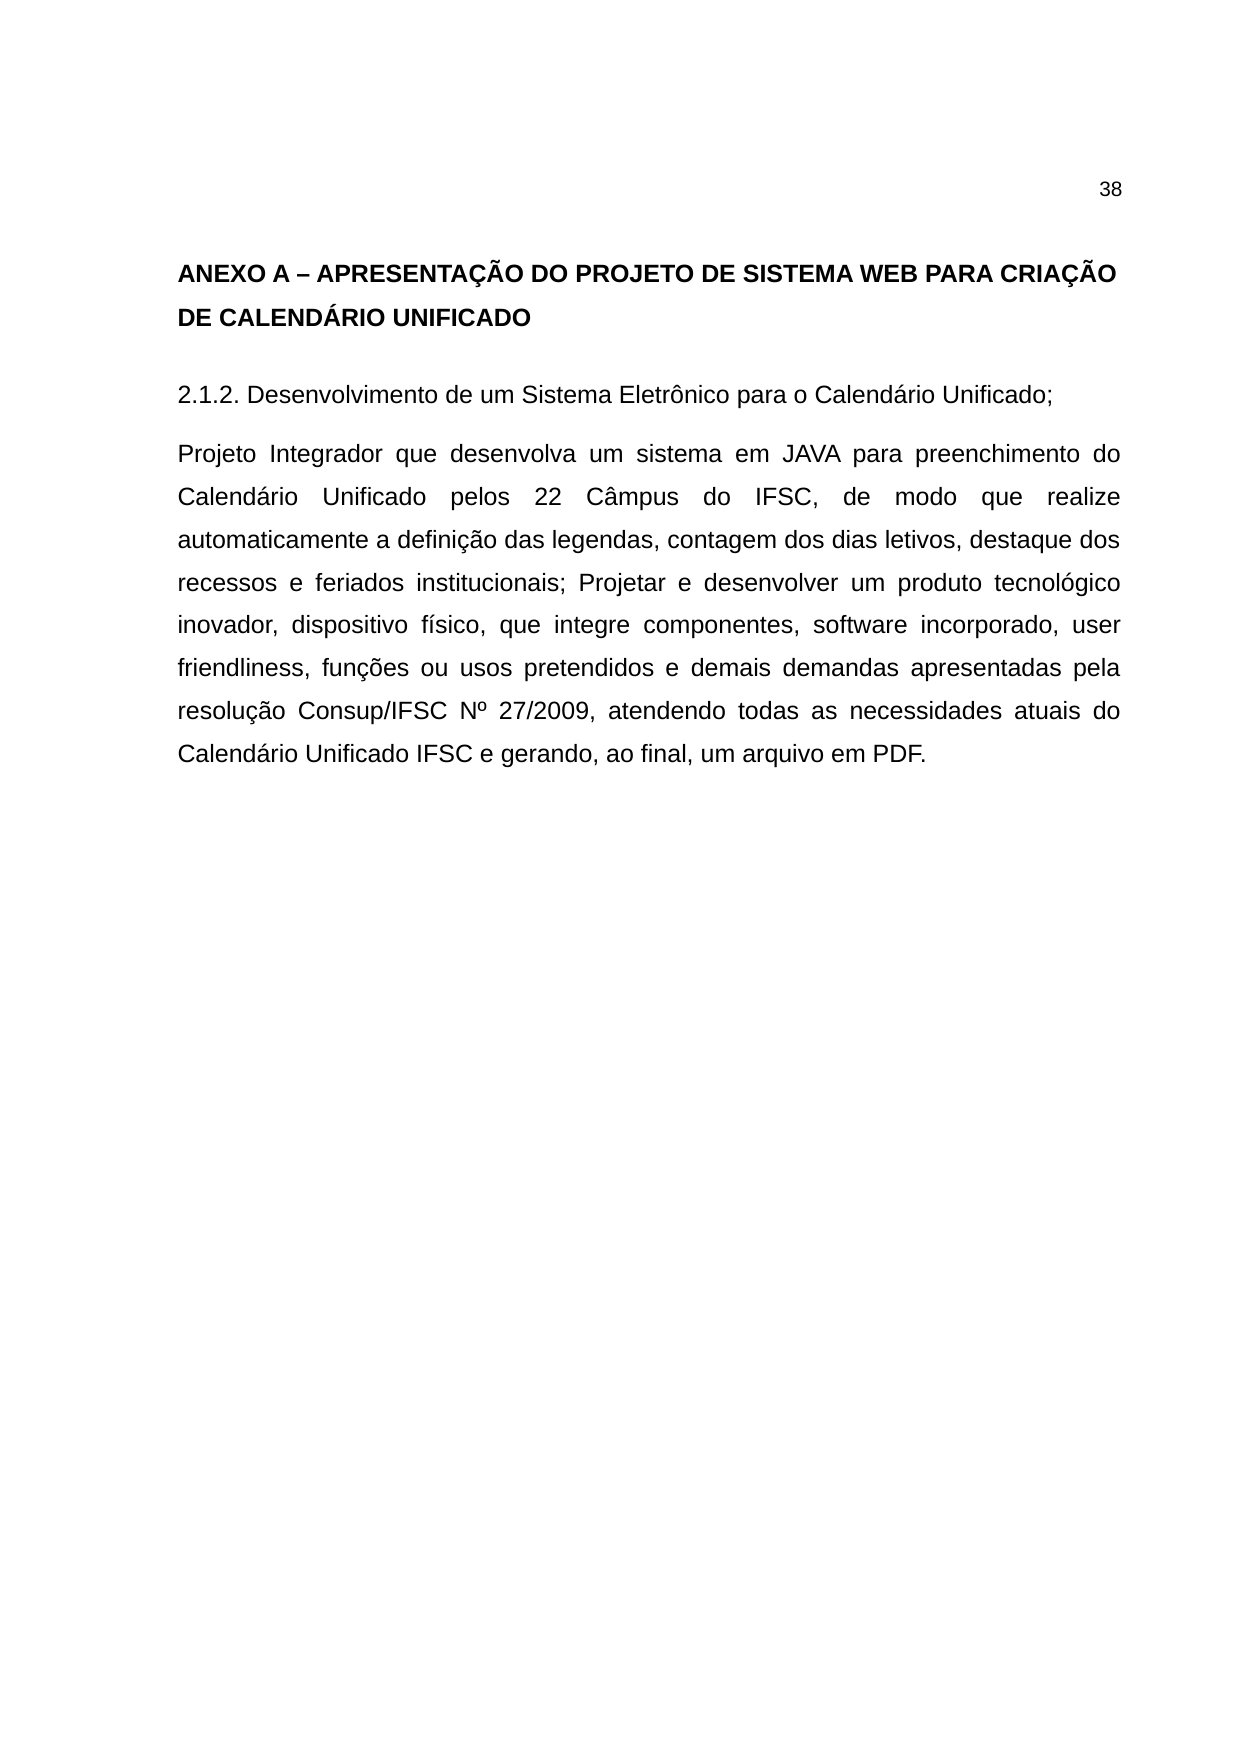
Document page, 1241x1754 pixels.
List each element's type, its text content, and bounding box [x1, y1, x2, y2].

text Projeto Integrador que desenvolva um sistema em JAVA para preenchimento do Calendário Unificado pelos 22 Câmpus do IFSC, de modo que realize automaticamente a definição das legendas, contagem dos dias letivos, destaque dos recessos e feriados institucionais; Projetar e desenvolver um produto tecnológico inovador, dispositivo físico, que integre componentes, software incorporado, user friendliness, funções ou usos pretendidos e demais demandas apresentadas pela resolução Consup/IFSC Nº 27/2009, atendendo todas as necessidades atuais do Calendário Unificado IFSC e gerando, ao final, um arquivo em PDF. [177, 439, 1122, 768]
subtitle ANEXO A – APRESENTAÇÃO DO PROJETO DE SISTEMA WEB PARA CRIAÇÃO DE CALENDÁRIO UNIFICADO [177, 259, 1122, 331]
text 2.1.2. Desenvolvimento de um Sistema Eletrônico para o Calendário Unificado; [177, 380, 1122, 409]
